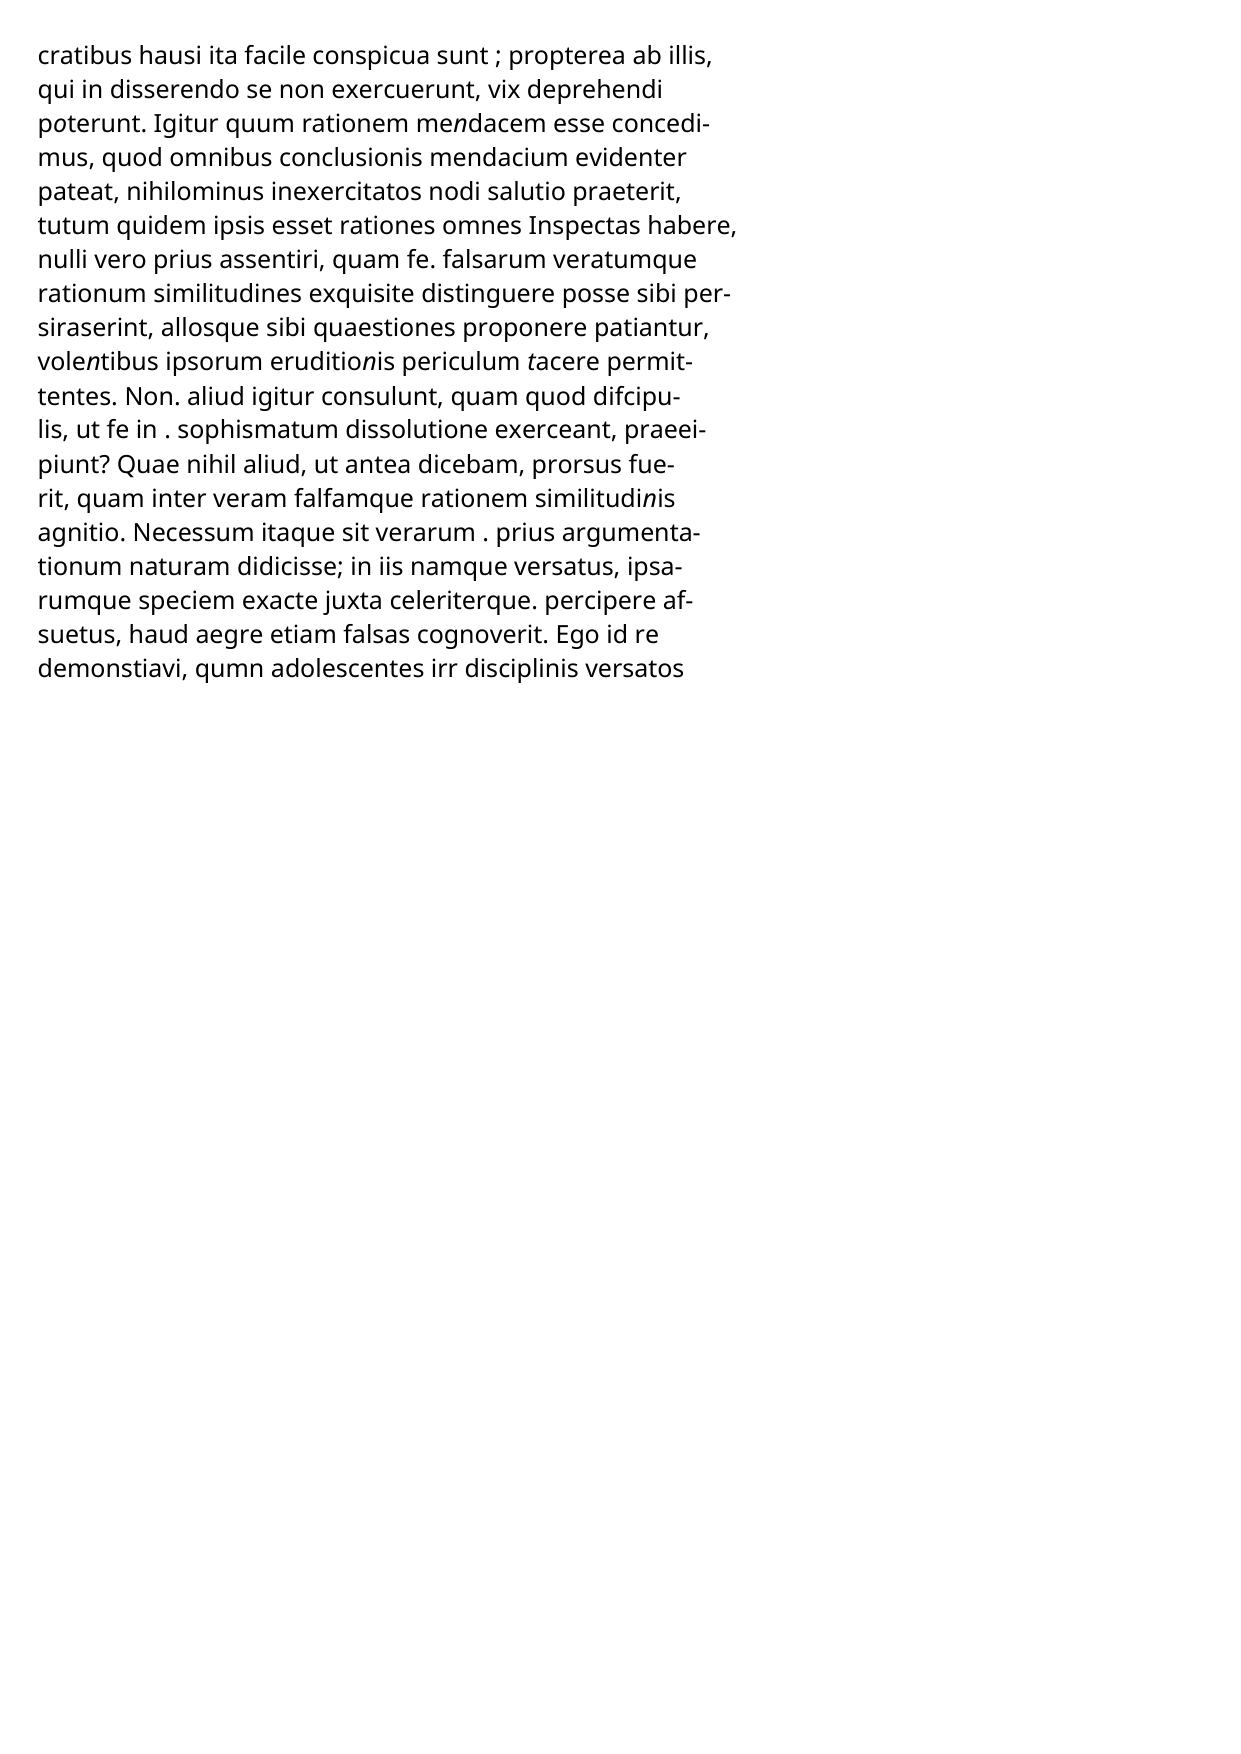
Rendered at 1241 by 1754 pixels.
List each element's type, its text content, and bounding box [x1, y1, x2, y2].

text cratibus hausi ita facile conspicua sunt ; propterea ab illis, qui in disserendo se non exercuerunt, vix deprehendi poterunt. Igitur quum rationem mendacem esse concedi- mus, quod omnibus conclusionis mendacium evidenter pateat, nihilominus inexercitatos nodi salutio praeterit, tutum quidem ipsis esset rationes omnes Inspectas habere, nulli vero prius assentiri, quam fe. falsarum veratumque rationum similitudines exquisite distinguere posse sibi per- siraserint, allosque sibi quaestiones proponere patiantur, volentibus ipsorum eruditionis periculum tacere permit- tentes. Non. aliud igitur consulunt, quam quod difcipu- lis, ut fe in . sophismatum dissolutione exerceant, praeei- piunt? Quae nihil aliud, ut antea dicebam, prorsus fue- rit, quam inter veram falfamque rationem similitudinis agnitio. Necessum itaque sit verarum . prius argumenta- tionum naturam didicisse; in iis namque versatus, ipsa- rumque speciem exacte juxta celeriterque. percipere af- suetus, haud aegre etiam falsas cognoverit. Ego id re demonstiavi, qumn adolescentes irr disciplinis versatos [37, 37, 1203, 685]
